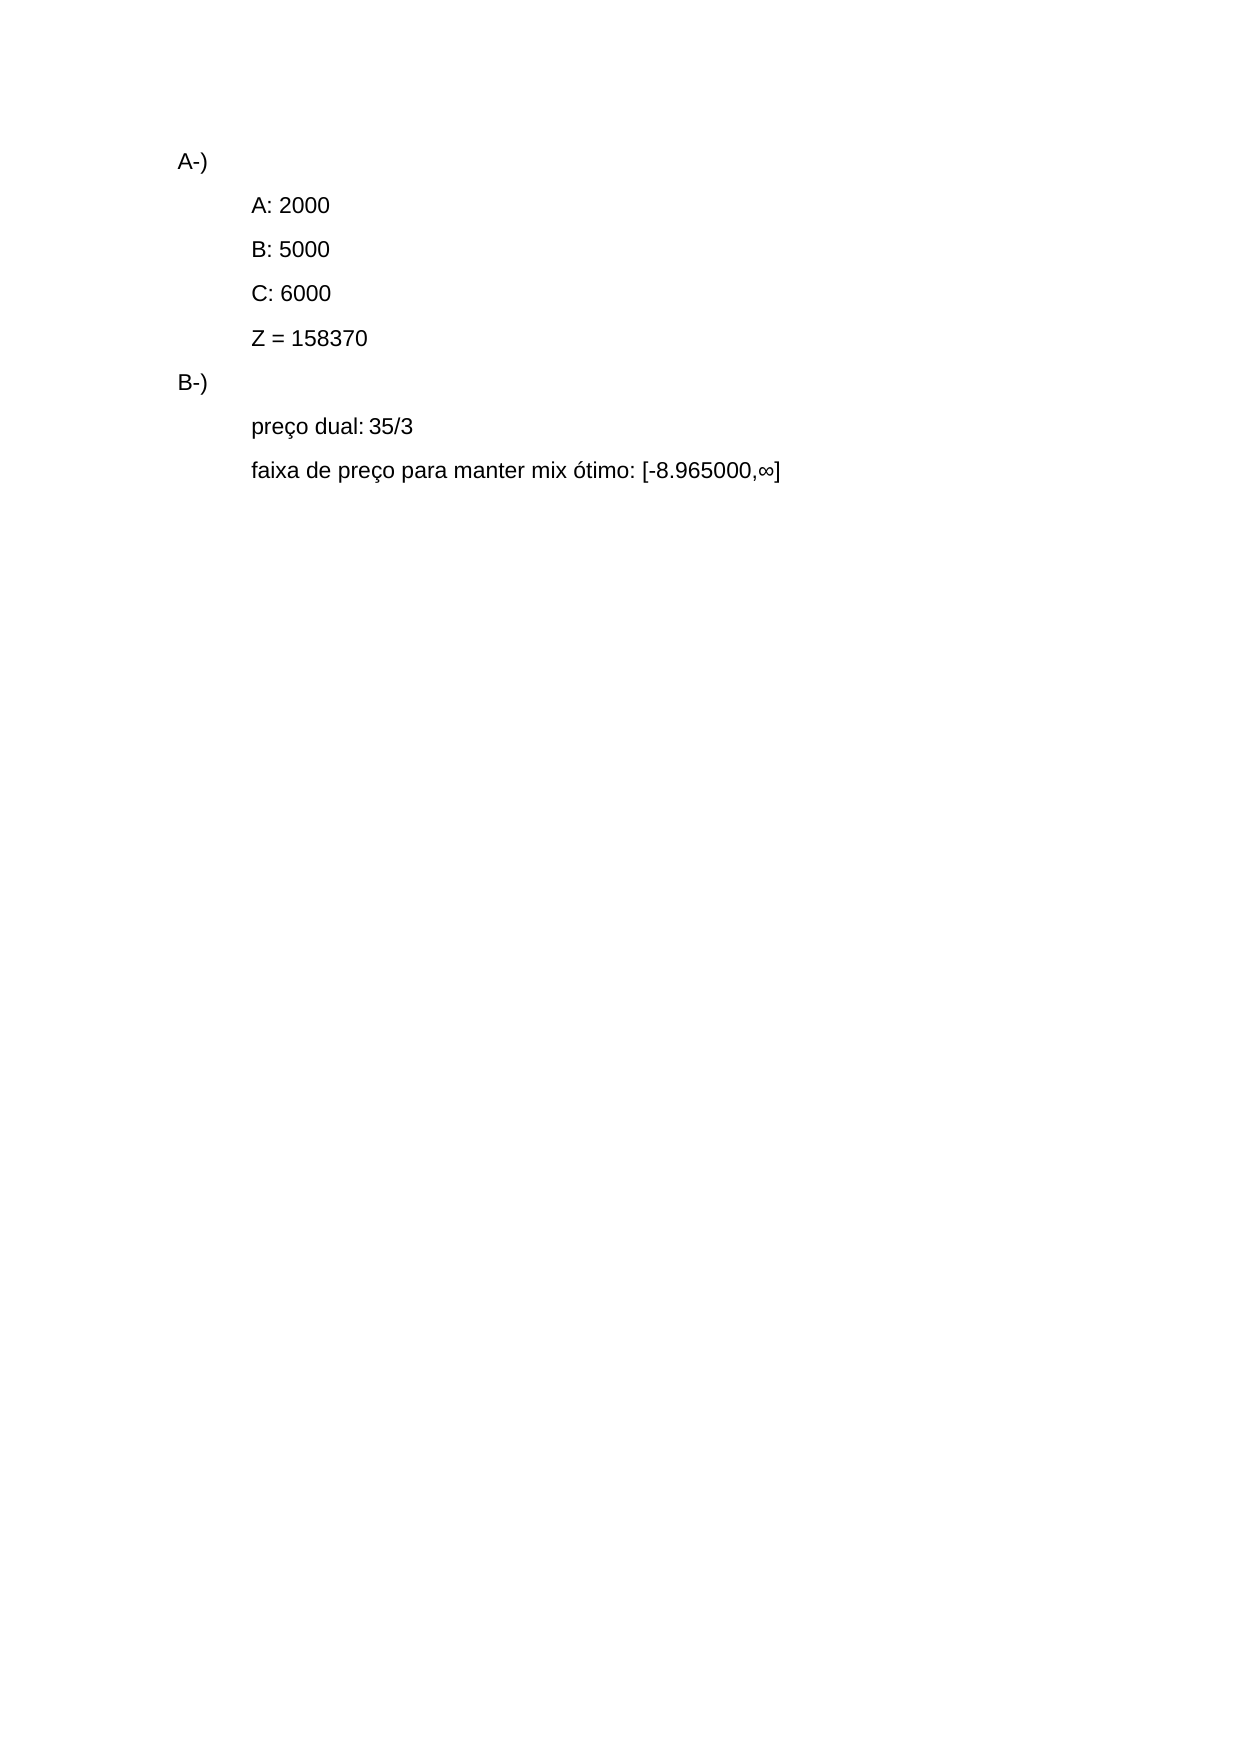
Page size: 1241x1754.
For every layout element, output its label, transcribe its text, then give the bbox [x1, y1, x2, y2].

text faixa de preço para manter mix ótimo: [-8.965000,∞] [177, 457, 1063, 484]
text B-) [177, 369, 1063, 395]
text Z = 158370 [177, 325, 1063, 351]
text A-) [177, 148, 1063, 174]
text A: 2000 [177, 192, 1063, 218]
text B: 5000 [177, 236, 1063, 262]
text C: 6000 [177, 280, 1063, 307]
text preço dual: 35/3 [177, 413, 1063, 439]
